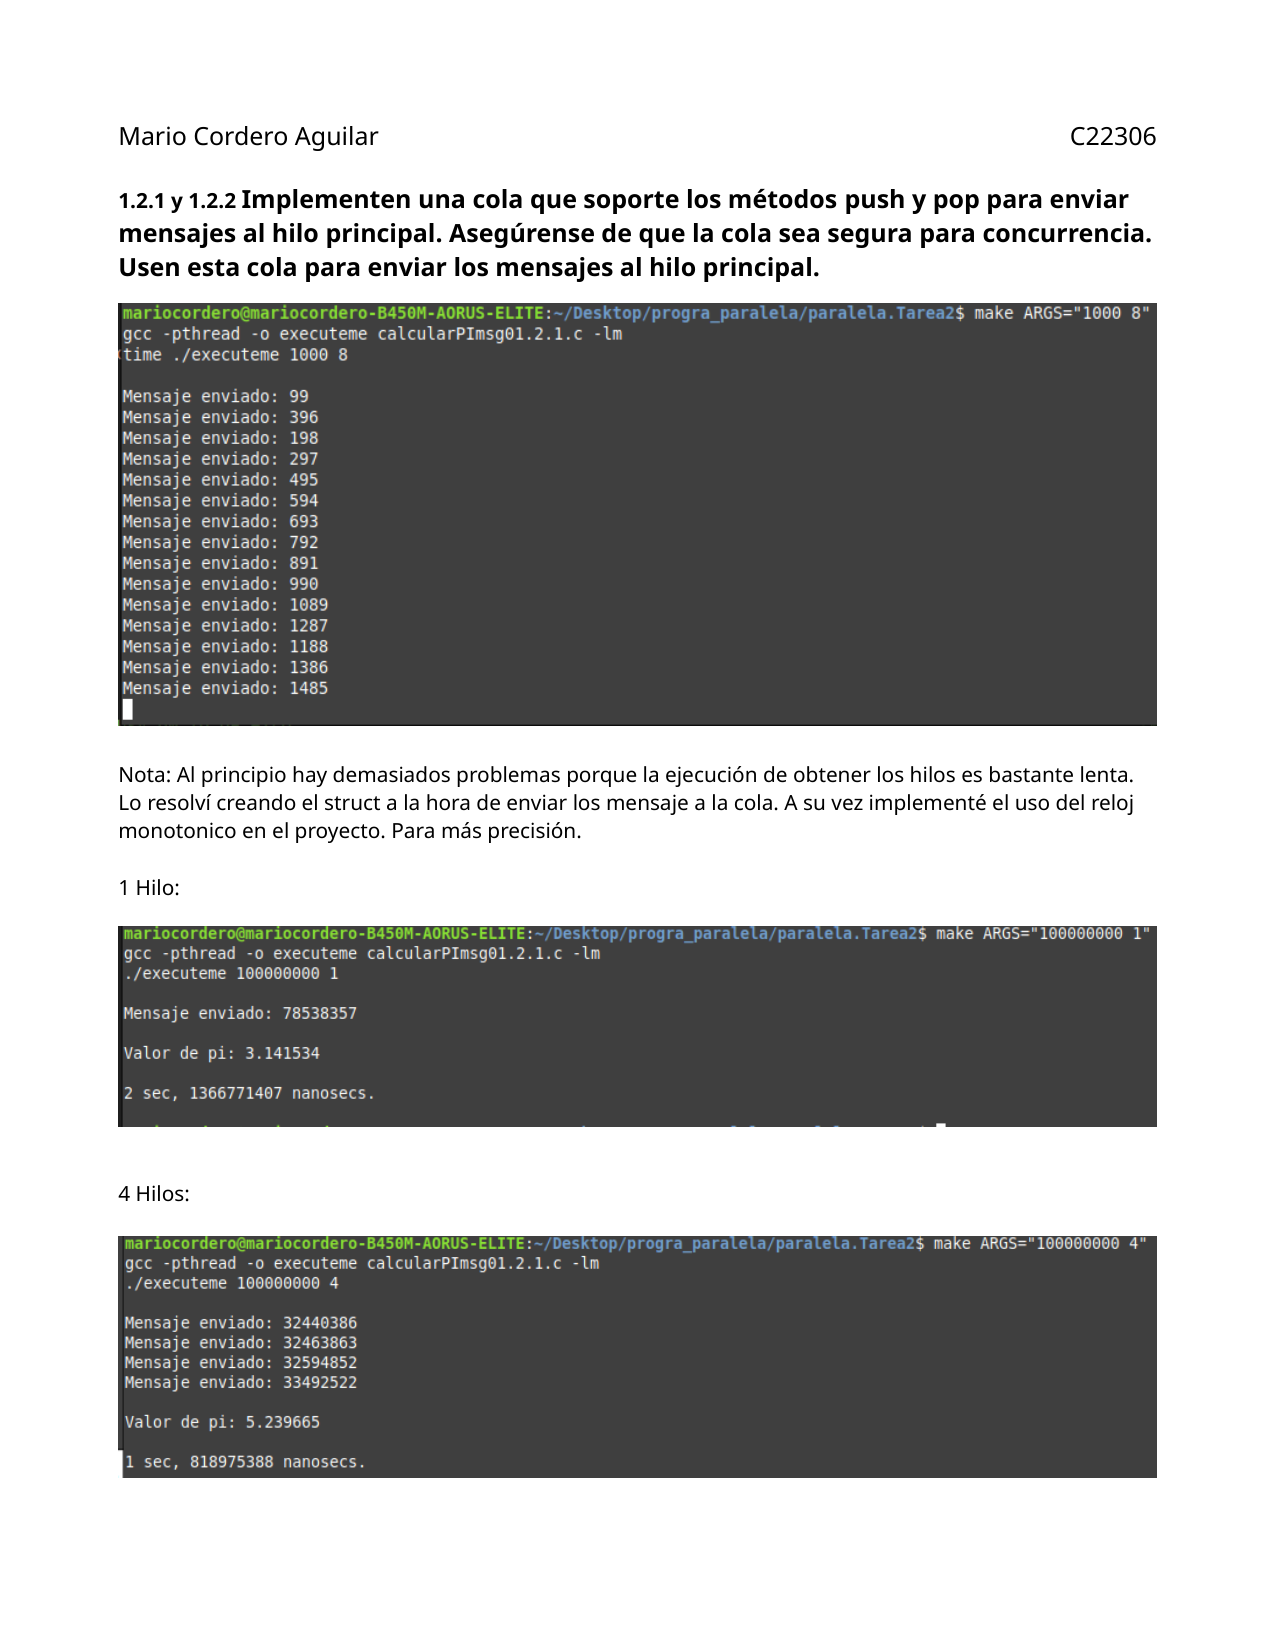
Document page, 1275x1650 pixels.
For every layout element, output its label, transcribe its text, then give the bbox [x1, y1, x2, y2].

text 1 Hilo: [118, 873, 1157, 902]
text 1.2.1 y 1.2.2 Implementen una cola que soporte los métodos push y pop para enviar mensajes al hilo principal. Asegúrense de que la cola sea segura para concurrencia. Usen esta cola para enviar los mensajes al hilo principal. [118, 182, 1157, 284]
text Nota: Al principio hay demasiados problemas porque la ejecución de obtener los hilos es bastante lenta. Lo resolví creando el struct a la hora de enviar los mensaje a la cola. A su vez implementé el uso del reloj monotonico en el proyecto. Para más precisión. [118, 760, 1157, 845]
picture [118, 926, 1157, 1127]
picture [118, 303, 1157, 726]
picture [118, 1236, 1157, 1478]
text 4 Hilos: [118, 1179, 1157, 1208]
